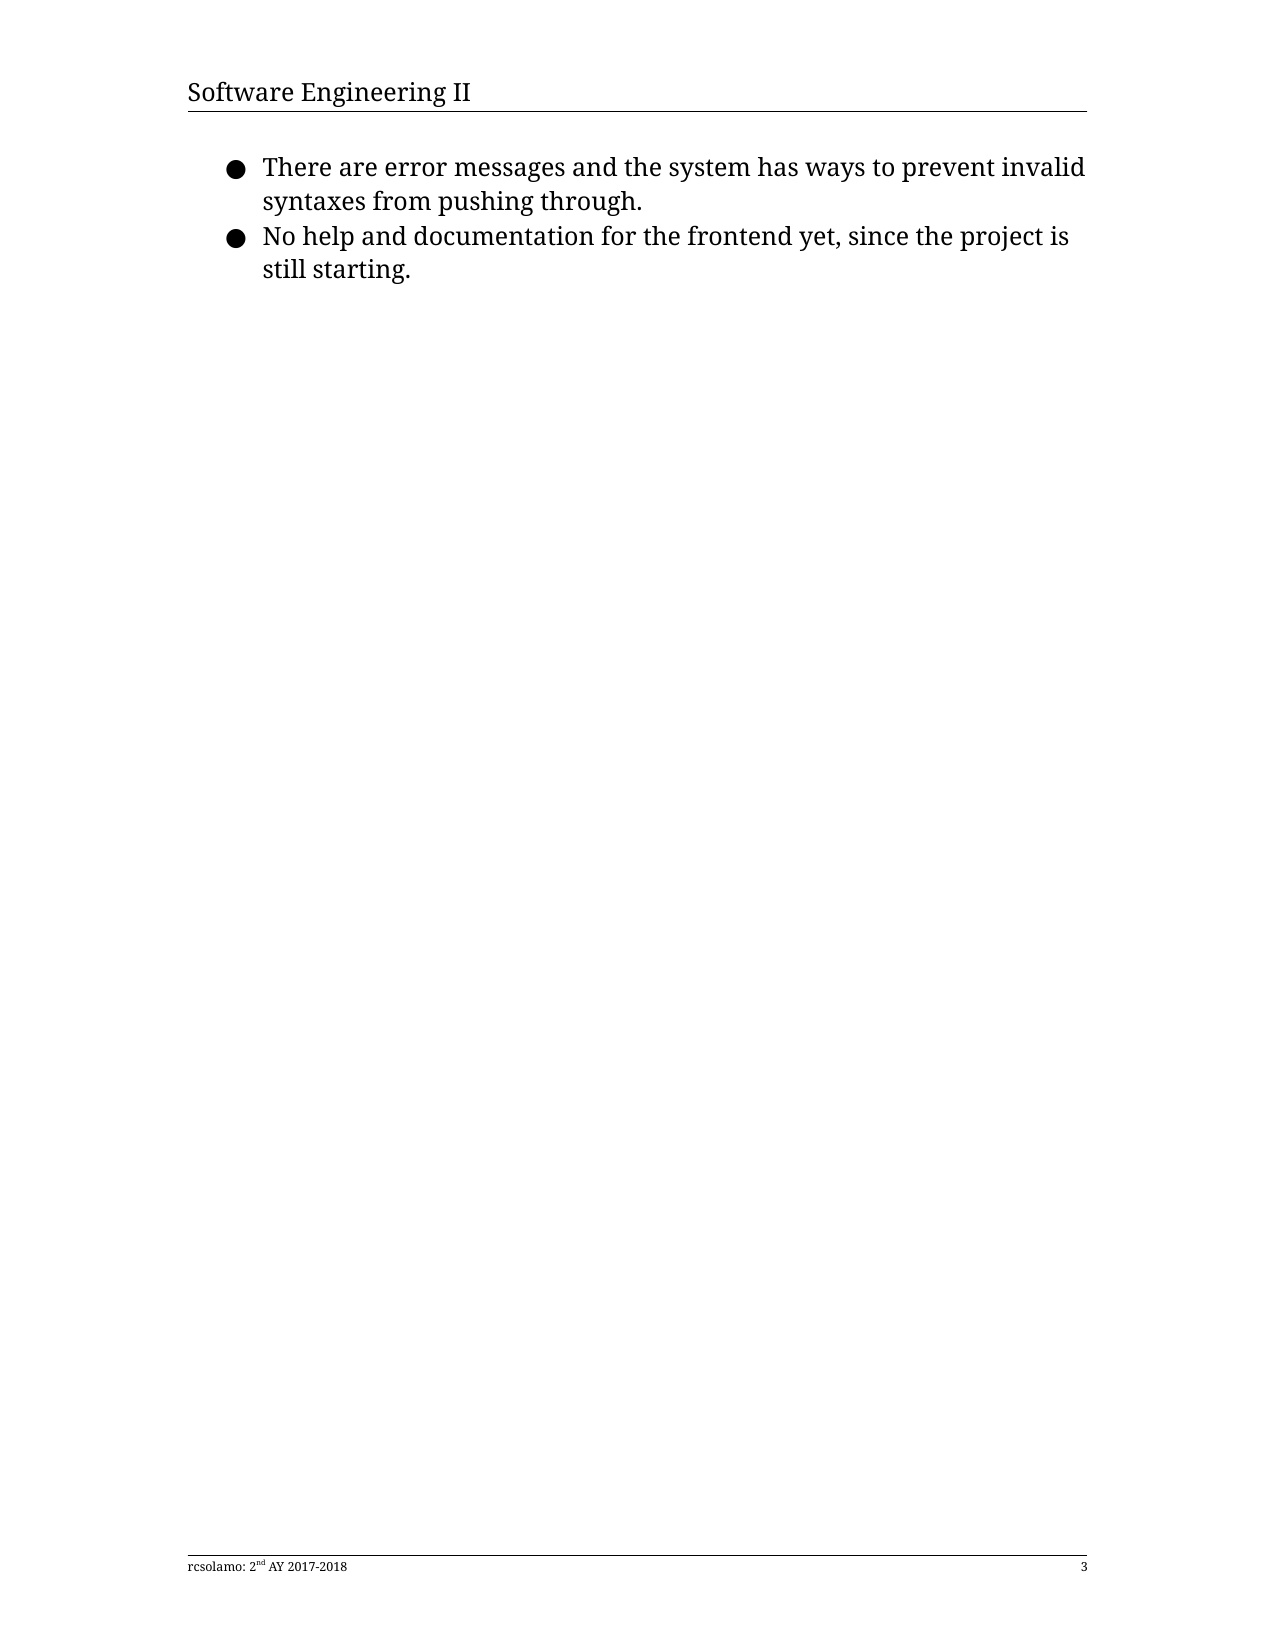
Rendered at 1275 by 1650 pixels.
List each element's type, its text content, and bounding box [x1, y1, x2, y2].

list No help and documentation for the frontend yet, since the project is still starting. [225, 218, 1087, 286]
list There are error messages and the system has ways to prevent invalid syntaxes from pushing through. [225, 150, 1087, 218]
